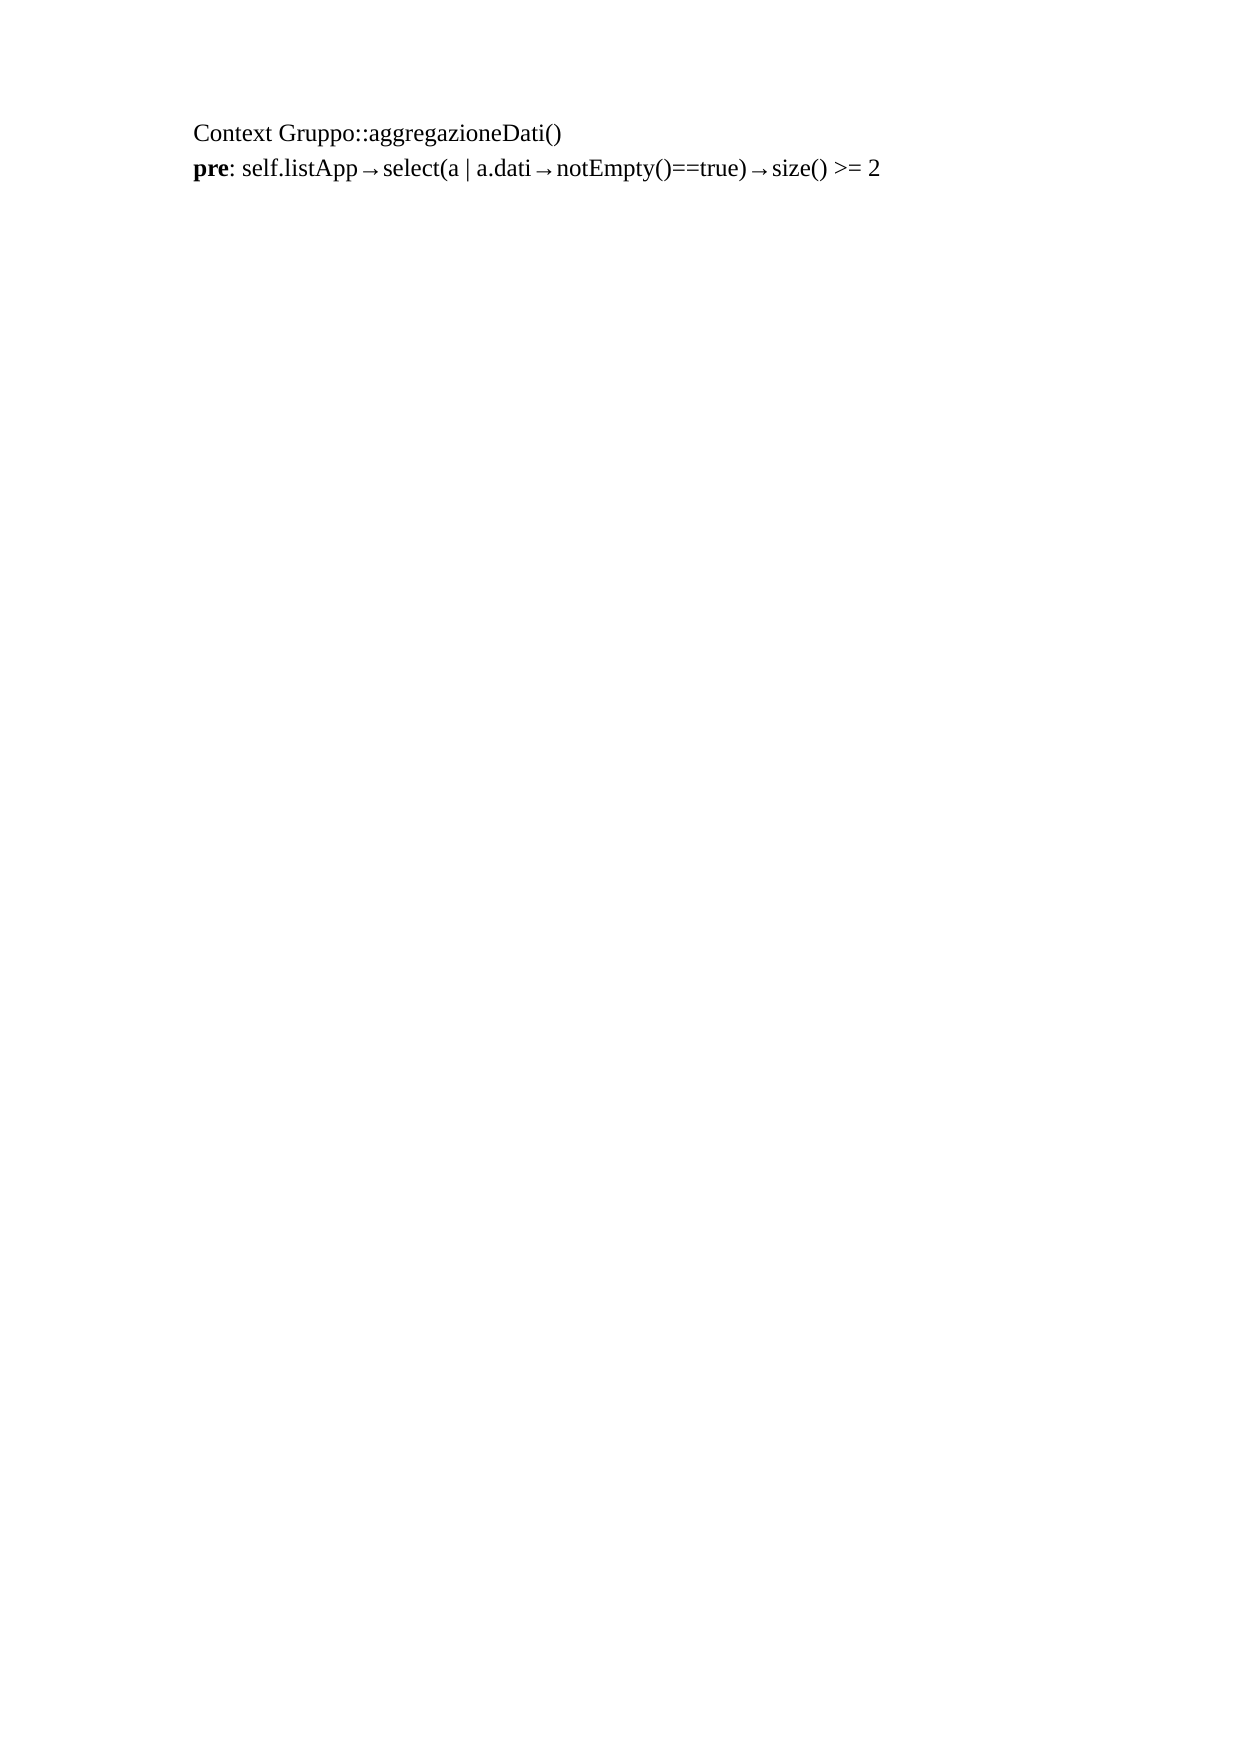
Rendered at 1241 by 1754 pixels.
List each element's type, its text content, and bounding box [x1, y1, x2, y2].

list Context Gruppo::aggregazioneDati() pre: self.listApp→select(a | a.dati→notEmpty()==true)→size() >= 2 [156, 118, 1122, 181]
